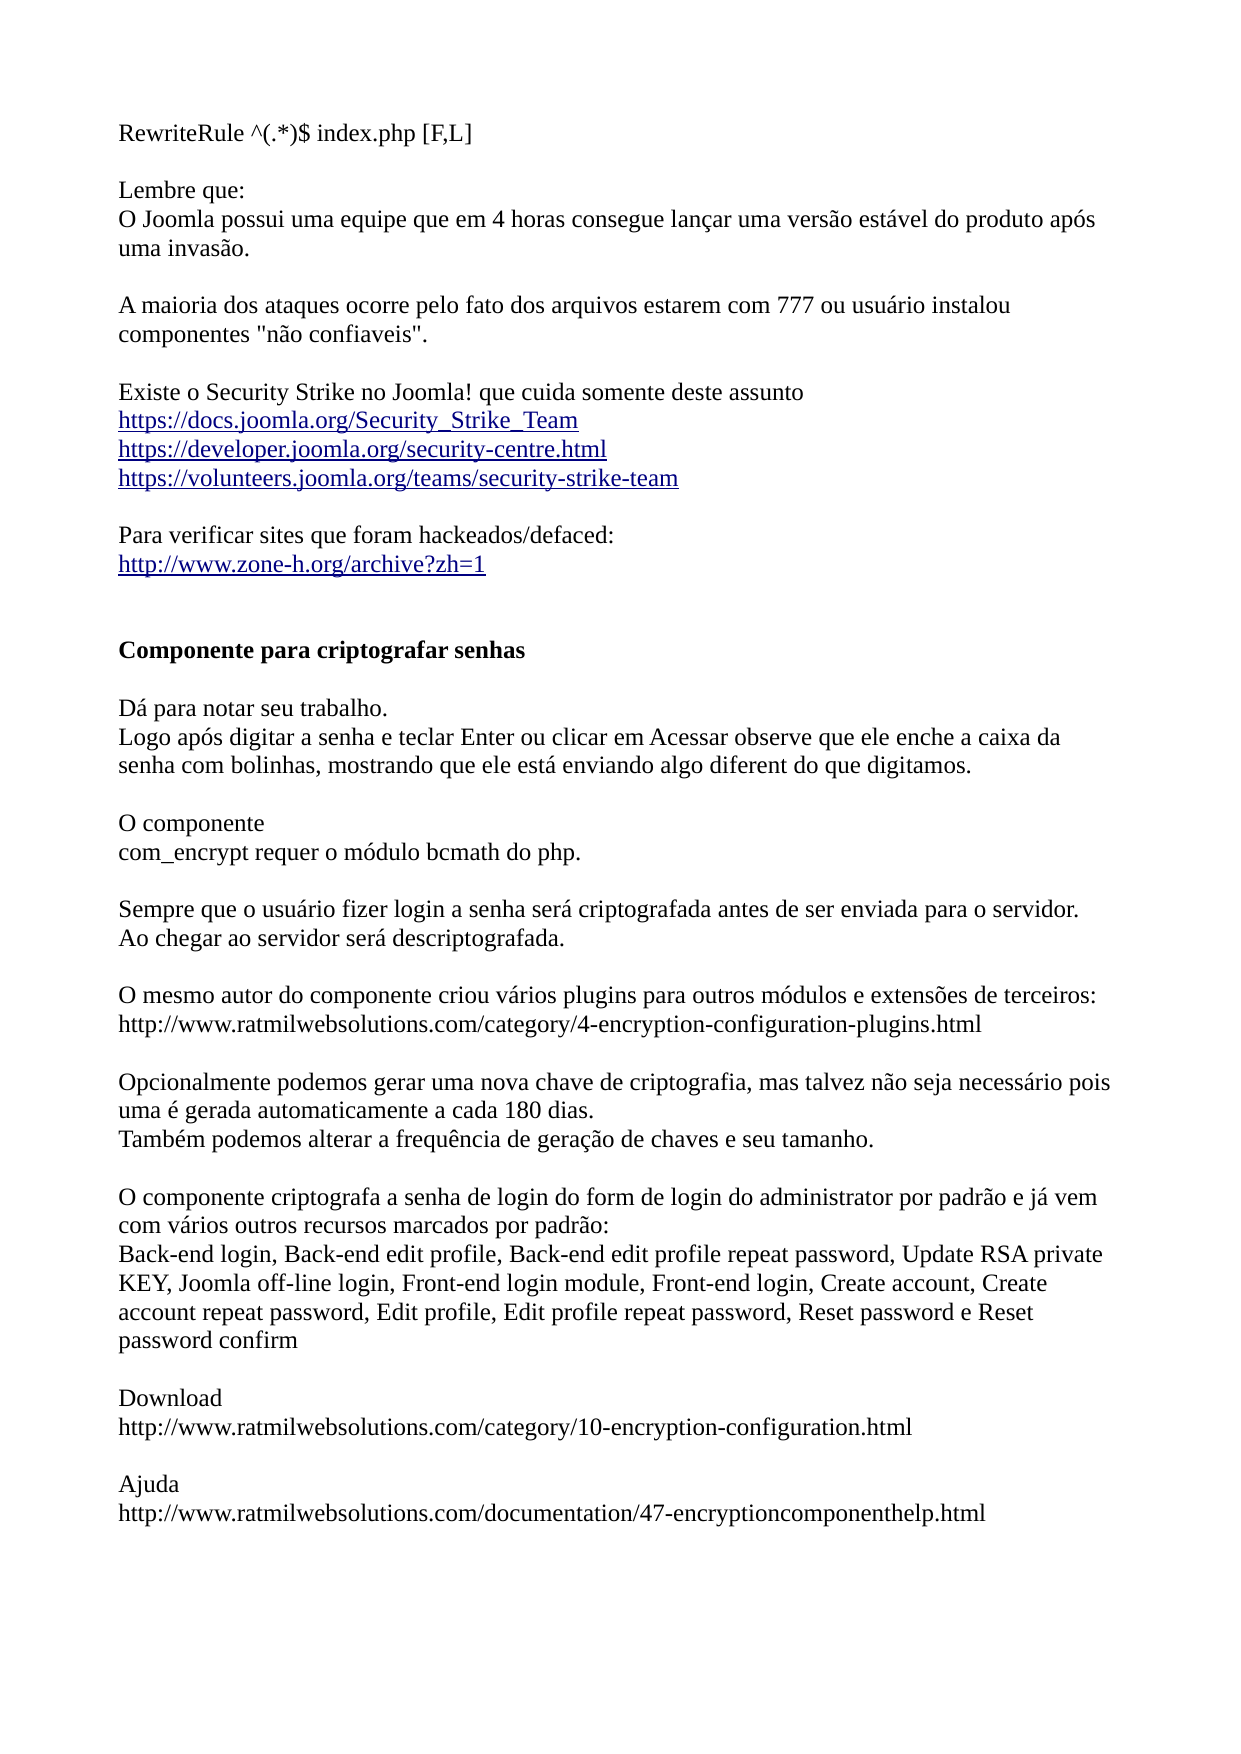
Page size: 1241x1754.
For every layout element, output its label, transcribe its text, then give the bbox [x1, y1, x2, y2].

text Lembre que: [118, 176, 1122, 204]
text O componente criptografa a senha de login do form de login do administrator por padrão e já vem com vários outros recursos marcados por padrão: [118, 1182, 1122, 1239]
text http://www.ratmilwebsolutions.com/category/10-encryption-configuration.html [118, 1412, 1122, 1441]
text Back-end login, Back-end edit profile, Back-end edit profile repeat password, Update RSA private KEY, Joomla off-line login, Front-end login module, Front-end login, Create account, Create account repeat password, Edit profile, Edit profile repeat password, Reset password e Reset password confirm [118, 1239, 1122, 1354]
text Download [118, 1383, 1122, 1412]
text http://www.ratmilwebsolutions.com/category/4-encryption-configuration-plugins.html [118, 1009, 1122, 1038]
text Ajuda [118, 1469, 1122, 1498]
text Logo após digitar a senha e teclar Enter ou clicar em Acessar observe que ele enche a caixa da senha com bolinhas, mostrando que ele está enviando algo diferent do que digitamos. [118, 722, 1122, 779]
text Também podemos alterar a frequência de geração de chaves e seu tamanho. [118, 1124, 1122, 1153]
text Para verificar sites que foram hackeados/defaced: [118, 521, 1122, 549]
text Componente para criptografar senhas [118, 636, 1122, 664]
text https://volunteers.joomla.org/teams/security-strike-team [118, 463, 1122, 492]
text O componente [118, 808, 1122, 837]
text Existe o Security Strike no Joomla! que cuida somente deste assunto [118, 377, 1122, 406]
text Dá para notar seu trabalho. [118, 693, 1122, 722]
text Opcionalmente podemos gerar uma nova chave de criptografia, mas talvez não seja necessário pois uma é gerada automaticamente a cada 180 dias. [118, 1067, 1122, 1124]
text com_encrypt requer o módulo bcmath do php. [118, 837, 1122, 866]
text http://www.zone-h.org/archive?zh=1 [118, 549, 1122, 578]
text Sempre que o usuário fizer login a senha será criptografada antes de ser enviada para o servidor. [118, 894, 1122, 923]
text http://www.ratmilwebsolutions.com/documentation/47-encryptioncomponenthelp.html [118, 1498, 1122, 1527]
text RewriteRule ^(.*)$ index.php [F,L] [118, 118, 1122, 147]
text O Joomla possui uma equipe que em 4 horas consegue lançar uma versão estável do produto após uma invasão. [118, 204, 1122, 262]
text https://developer.joomla.org/security-centre.html [118, 434, 1122, 463]
text https://docs.joomla.org/Security_Strike_Team [118, 406, 1122, 434]
text O mesmo autor do componente criou vários plugins para outros módulos e extensões de terceiros: [118, 981, 1122, 1009]
text Ao chegar ao servidor será descriptografada. [118, 923, 1122, 952]
text A maioria dos ataques ocorre pelo fato dos arquivos estarem com 777 ou usuário instalou componentes "não confiaveis". [118, 291, 1122, 348]
